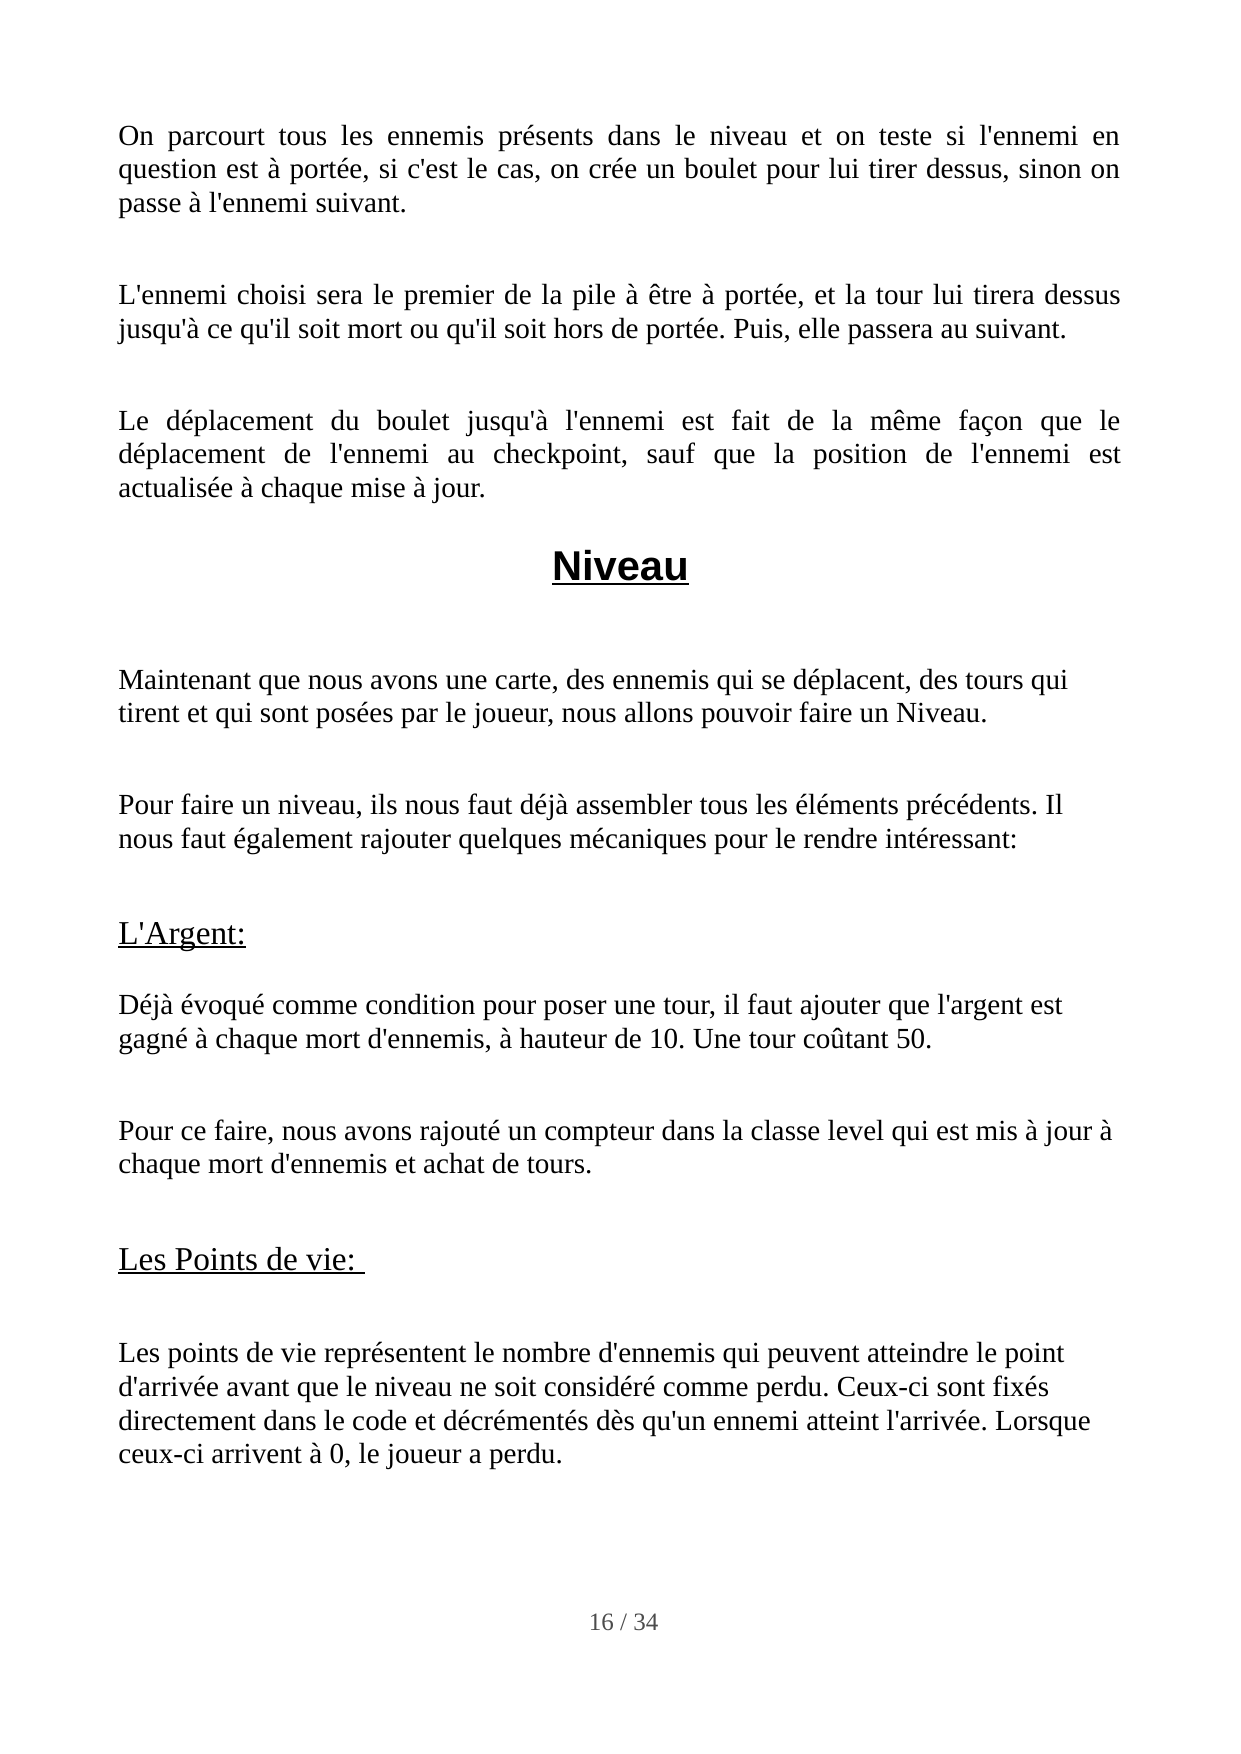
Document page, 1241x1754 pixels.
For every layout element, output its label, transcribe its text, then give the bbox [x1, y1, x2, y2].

text Déjà évoqué comme condition pour poser une tour, il faut ajouter que l'argent est gagné à chaque mort d'ennemis, à hauteur de 10. Une tour coûtant 50. [118, 987, 1122, 1054]
text On parcourt tous les ennemis présents dans le niveau et on teste si l'ennemi en question est à portée, si c'est le cas, on crée un boulet pour lui tirer dessus, sinon on passe à l'ennemi suivant. [118, 118, 1122, 219]
text L'ennemi choisi sera le premier de la pile à être à portée, et la tour lui tirera dessus jusqu'à ce qu'il soit mort ou qu'il soit hors de portée. Puis, elle passera au suivant. [118, 277, 1122, 344]
subtitle Niveau [118, 541, 1122, 589]
text Pour ce faire, nous avons rajouté un compteur dans la classe level qui est mis à jour à chaque mort d'ennemis et achat de tours. [118, 1113, 1122, 1180]
text Pour faire un niveau, ils nous faut déjà assembler tous les éléments précédents. Il nous faut également rajouter quelques mécaniques pour le rendre intéressant: [118, 787, 1122, 854]
text Les Points de vie: [118, 1239, 1122, 1277]
text Maintenant que nous avons une carte, des ennemis qui se déplacent, des tours qui tirent et qui sont posées par le joueur, nous allons pouvoir faire un Niveau. [118, 662, 1122, 729]
text Les points de vie représentent le nombre d'ennemis qui peuvent atteindre le point d'arrivée avant que le niveau ne soit considéré comme perdu. Ceux-ci sont fixés directement dans le code et décrémentés dès qu'un ennemi atteint l'arrivée. Lorsque ceux-ci arrivent à 0, le joueur a perdu. [118, 1336, 1122, 1470]
text Le déplacement du boulet jusqu'à l'ennemi est fait de la même façon que le déplacement de l'ennemi au checkpoint, sauf que la position de l'ennemi est actualisée à chaque mise à jour. [118, 403, 1122, 503]
text L'Argent: [118, 913, 1122, 951]
